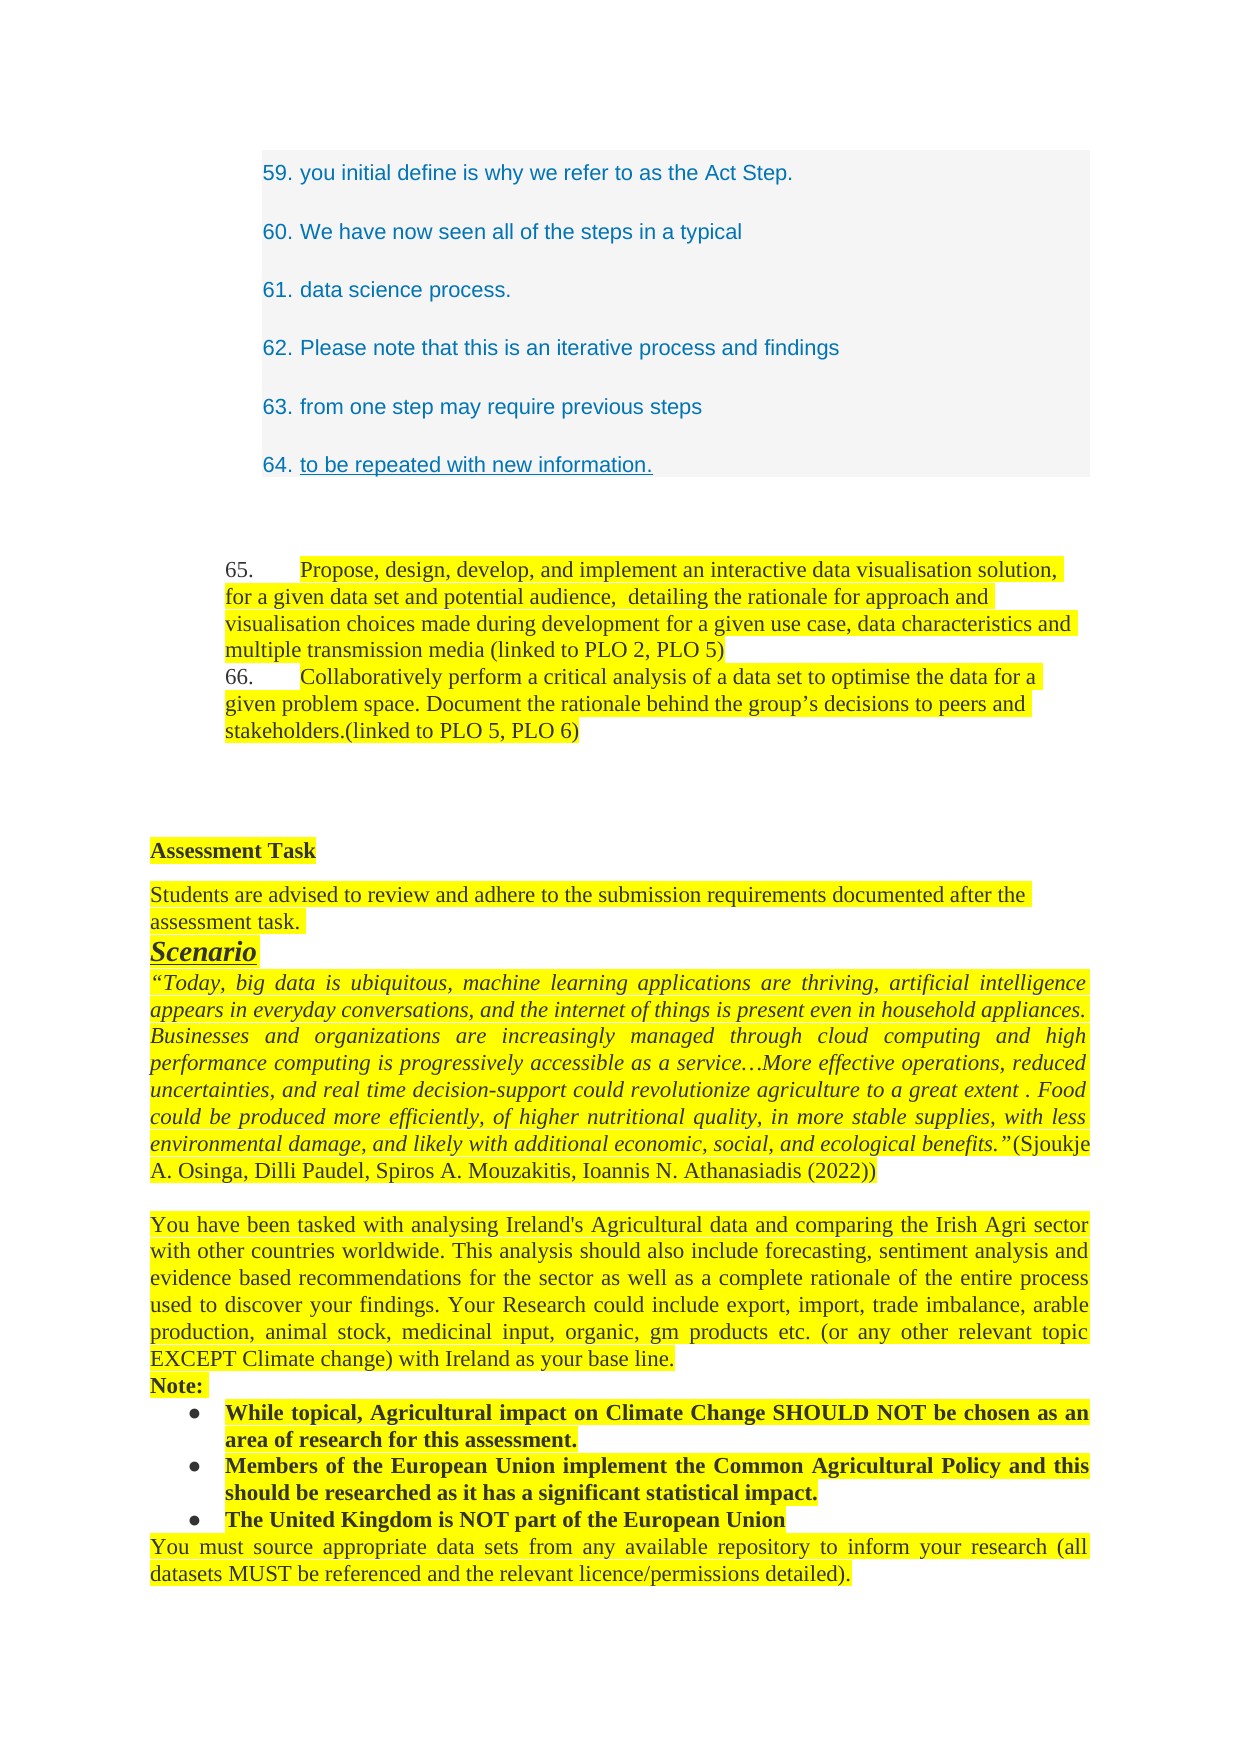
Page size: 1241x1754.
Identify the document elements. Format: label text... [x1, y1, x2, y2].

list Propose, design, develop, and implement an interactive data visualisation solution, for a given data set and potential audience, detailing the rationale for approach and visualisation choices made during development for a given use case, data characteristics and multiple transmission media (linked to PLO 2, PLO 5) [225, 556, 1090, 663]
text Students are advised to review and adhere to the submission requirements documented after the assessment task. [150, 881, 1090, 934]
list you initial define is why we refer to as the Act Step. [262, 150, 1090, 185]
list While topical, Agricultural impact on Climate Change SHOULD NOT be chosen as an area of research for this assessment. [187, 1399, 1090, 1452]
text You have been tasked with analysing Ireland's Agricultural data and comparing the Irish Agri sector with other countries worldwide. This analysis should also include forecasting, sentiment analysis and evidence based recommendations for the sector as well as a complete rationale of the entire process used to discover your findings. Your Research could include export, import, trade imbalance, arable production, animal stock, medicinal input, organic, gm products etc. (or any other relevant topic EXCEPT Climate change) with Ireland as your base line. [150, 1211, 1090, 1371]
text Note: [150, 1372, 1090, 1398]
text Assessment Task [150, 837, 1090, 864]
list to be repeated with new information. [262, 442, 1090, 477]
list Please note that this is an iterative process and findings [262, 325, 1090, 360]
text You must source appropriate data sets from any available repository to inform your research (all datasets MUST be referenced and the relevant licence/permissions detailed). [150, 1533, 1090, 1586]
list Members of the European Union implement the Common Agricultural Policy and this should be researched as it has a significant statistical impact. [187, 1452, 1090, 1506]
list Collaboratively perform a critical analysis of a data set to optimise the data for a given problem space. Document the rationale behind the group’s decisions to peers and stakeholders.(linked to PLO 5, PLO 6) [225, 663, 1090, 743]
text “Today, big data is ubiquitous, machine learning applications are thriving, artificial intelligence appears in everyday conversations, and the internet of things is present even in household appliances. Businesses and organizations are increasingly managed through cloud computing and high performance computing is progressively accessible as a service…More effective operations, reduced uncertainties, and real time decision-support could revolutionize agriculture to a great extent . Food could be produced more efficiently, of higher nutritional quality, in more stable supplies, with less environmental damage, and likely with additional economic, social, and ecological benefits.”(Sjoukje A. Osinga, Dilli Paudel, Spiros A. Mouzakitis, Ioannis N. Athanasiadis (2022)) [150, 969, 1090, 1183]
list We have now seen all of the steps in a typical [262, 208, 1090, 244]
text Scenario [150, 934, 1090, 968]
list The United Kingdom is NOT part of the European Union [187, 1506, 1090, 1533]
list data science process. [262, 267, 1090, 302]
list from one step may require previous steps [262, 383, 1090, 419]
